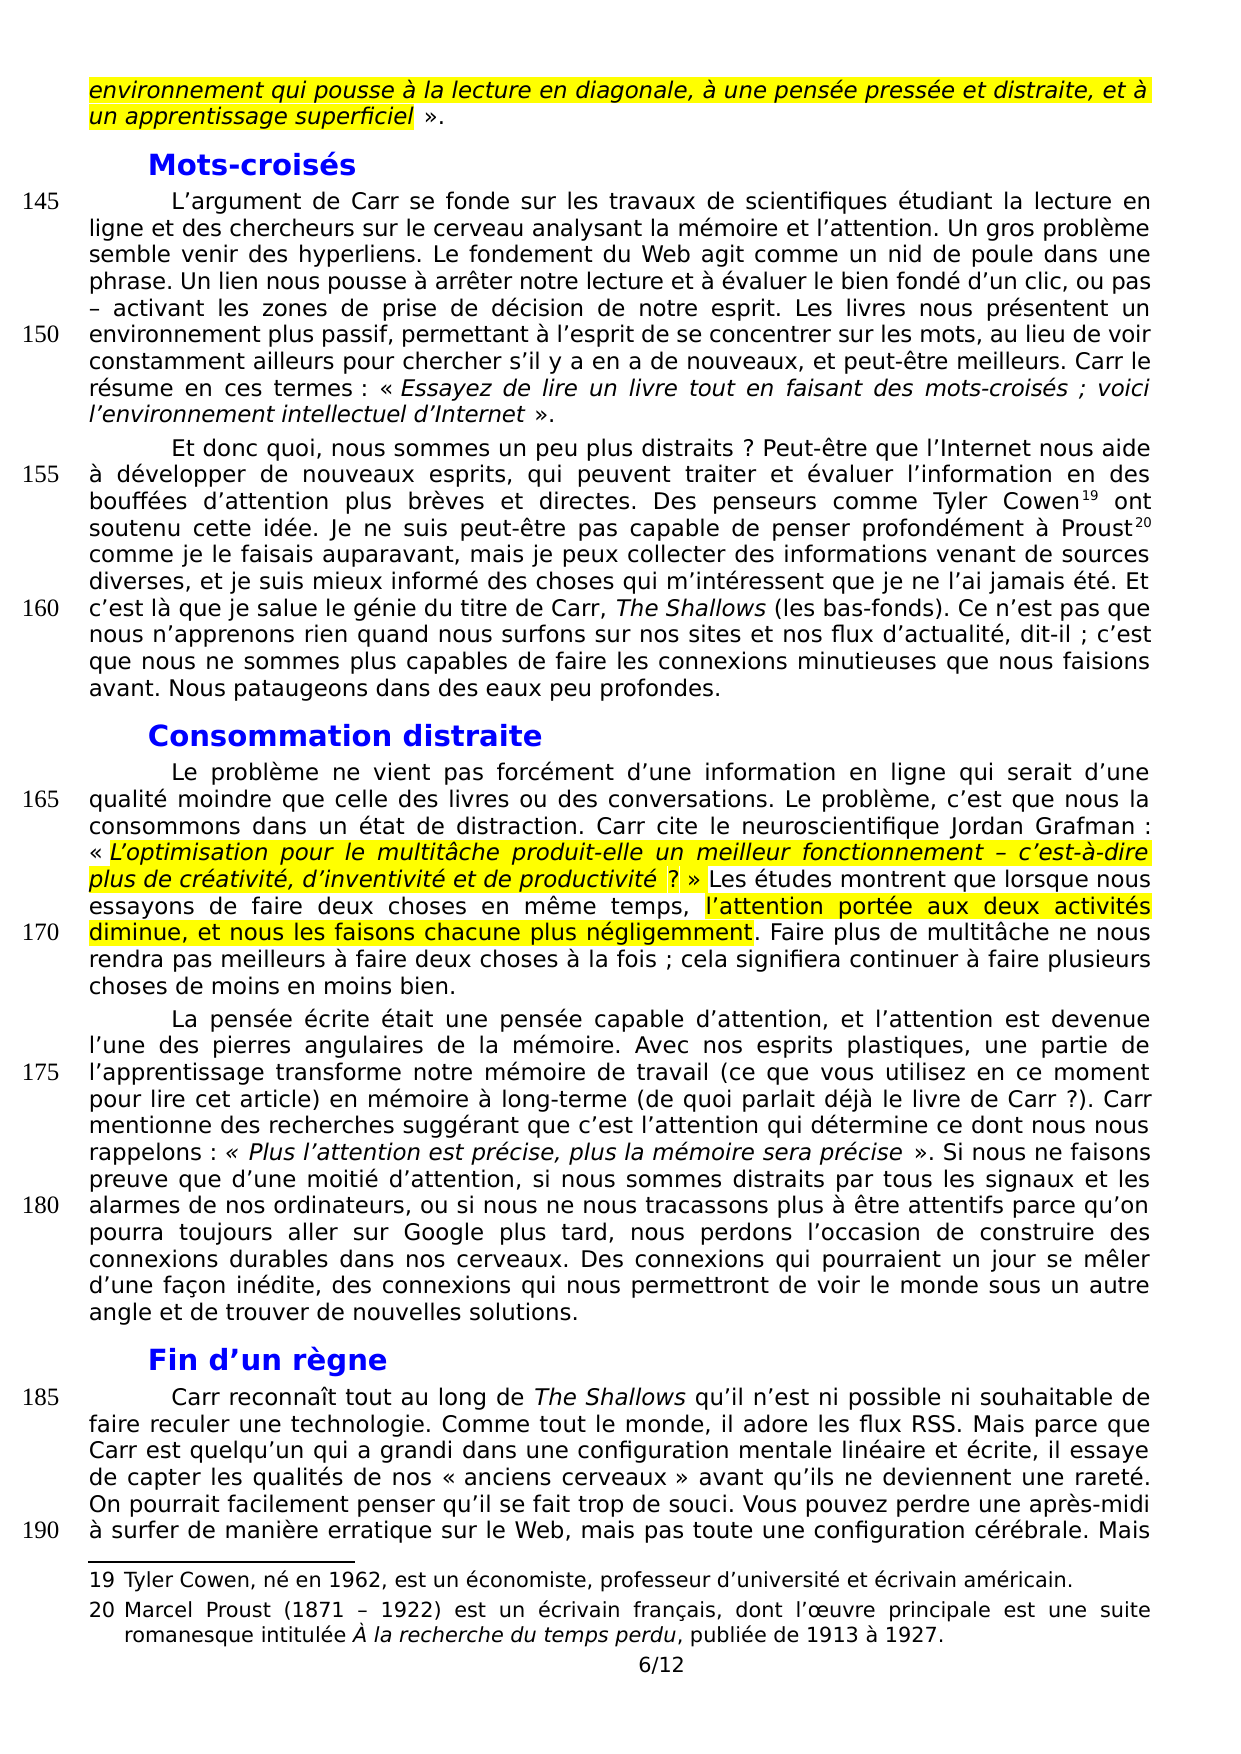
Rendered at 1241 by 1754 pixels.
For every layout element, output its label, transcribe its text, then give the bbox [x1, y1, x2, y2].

subtitle Fin d’un règne [88, 1344, 1152, 1378]
text Et donc quoi, nous sommes un peu plus distraits ? Peut-être que l’Internet nous aide à développer de nouveaux esprits, qui peuvent traiter et évaluer l’information en des bouffées d’attention plus brèves et directes. Des penseurs comme Tyler Cowen ont soutenu cette idée. Je ne suis peut-être pas capable de penser profondément à Proust comme je le faisais auparavant, mais je peux collecter des informations venant de sources diverses, et je suis mieux informé des choses qui m’intéressent que je ne l’ai jamais été. Et c’est là que je salue le génie du titre de Carr, The Shallows (les bas-fonds). Ce n’est pas que nous n’apprenons rien quand nous surfons sur nos sites et nos flux d’actualité, dit-il ; c’est que nous ne sommes plus capables de faire les connexions minutieuses que nous faisions avant. Nous pataugeons dans des eaux peu profondes. [88, 435, 1152, 701]
subtitle Mots-croisés [88, 148, 1152, 182]
text Le problème ne vient pas forcément d’une information en ligne qui serait d’une qualité moindre que celle des livres ou des conversations. Le problème, c’est que nous la consommons dans un état de distraction. Carr cite le neuroscientifique Jordan Grafman : « L’optimisation pour le multitâche produit-elle un meilleur fonctionnement – c’est-à-dire plus de créativité, d’inventivité et de productivité ? » Les études montrent que lorsque nous essayons de faire deux choses en même temps, l’attention portée aux deux activités diminue, et nous les faisons chacune plus négligemment. Faire plus de multitâche ne nous rendra pas meilleurs à faire deux choses à la fois ; cela signifiera continuer à faire plusieurs choses de moins en moins bien. [88, 759, 1152, 999]
text La pensée écrite était une pensée capable d’attention, et l’attention est devenue l’une des pierres angulaires de la mémoire. Avec nos esprits plastiques, une partie de l’apprentissage transforme notre mémoire de travail (ce que vous utilisez en ce moment pour lire cet article) en mémoire à long-terme (de quoi parlait déjà le livre de Carr ?). Carr mentionne des recherches suggérant que c’est l’attention qui détermine ce dont nous nous rappelons : « Plus l’attention est précise, plus la mémoire sera précise ». Si nous ne faisons preuve que d’une moitié d’attention, si nous sommes distraits par tous les signaux et les alarmes de nos ordinateurs, ou si nous ne nous tracassons plus à être attentifs parce qu’on pourra toujours aller sur Google plus tard, nous perdons l’occasion de construire des connexions durables dans nos cerveaux. Des connexions qui pourraient un jour se mêler d’une façon inédite, des connexions qui nous permettront de voir le monde sous un autre angle et de trouver de nouvelles solutions. [88, 1006, 1152, 1326]
text environnement qui pousse à la lecture en diagonale, à une pensée pressée et distraite, et à un apprentissage superficiel ». [88, 77, 1152, 130]
subtitle Consommation distraite [88, 719, 1152, 753]
text Marcel Proust (1871 – 1922) est un écrivain français, dont l’œuvre principale est une suite romanesque intitulée À la recherche du temps perdu, publiée de 1913 à 1927. [88, 1598, 1152, 1647]
text Carr reconnaît tout au long de The Shallows qu’il n’est ni possible ni souhaitable de faire reculer une technologie. Comme tout le monde, il adore les flux RSS. Mais parce que Carr est quelqu’un qui a grandi dans une configuration mentale linéaire et écrite, il essaye de capter les qualités de nos « anciens cerveaux » avant qu’ils ne deviennent une rareté. On pourrait facilement penser qu’il se fait trop de souci. Vous pouvez perdre une après-midi à surfer de manière erratique sur le Web, mais pas toute une configuration cérébrale. Mais [88, 1384, 1152, 1544]
text Tyler Cowen, né en 1962, est un économiste, professeur d’université et écrivain américain. [88, 1568, 1152, 1592]
text L’argument de Carr se fonde sur les travaux de scientifiques étudiant la lecture en ligne et des chercheurs sur le cerveau analysant la mémoire et l’attention. Un gros problème semble venir des hyperliens. Le fondement du Web agit comme un nid de poule dans une phrase. Un lien nous pousse à arrêter notre lecture et à évaluer le bien fondé d’un clic, ou pas – activant les zones de prise de décision de notre esprit. Les livres nous présentent un environnement plus passif, permettant à l’esprit de se concentrer sur les mots, au lieu de voir constamment ailleurs pour chercher s’il y a en a de nouveaux, et peut-être meilleurs. Carr le résume en ces termes : « Essayez de lire un livre tout en faisant des mots-croisés ; voici l’environnement intellectuel d’Internet ». [88, 188, 1152, 428]
